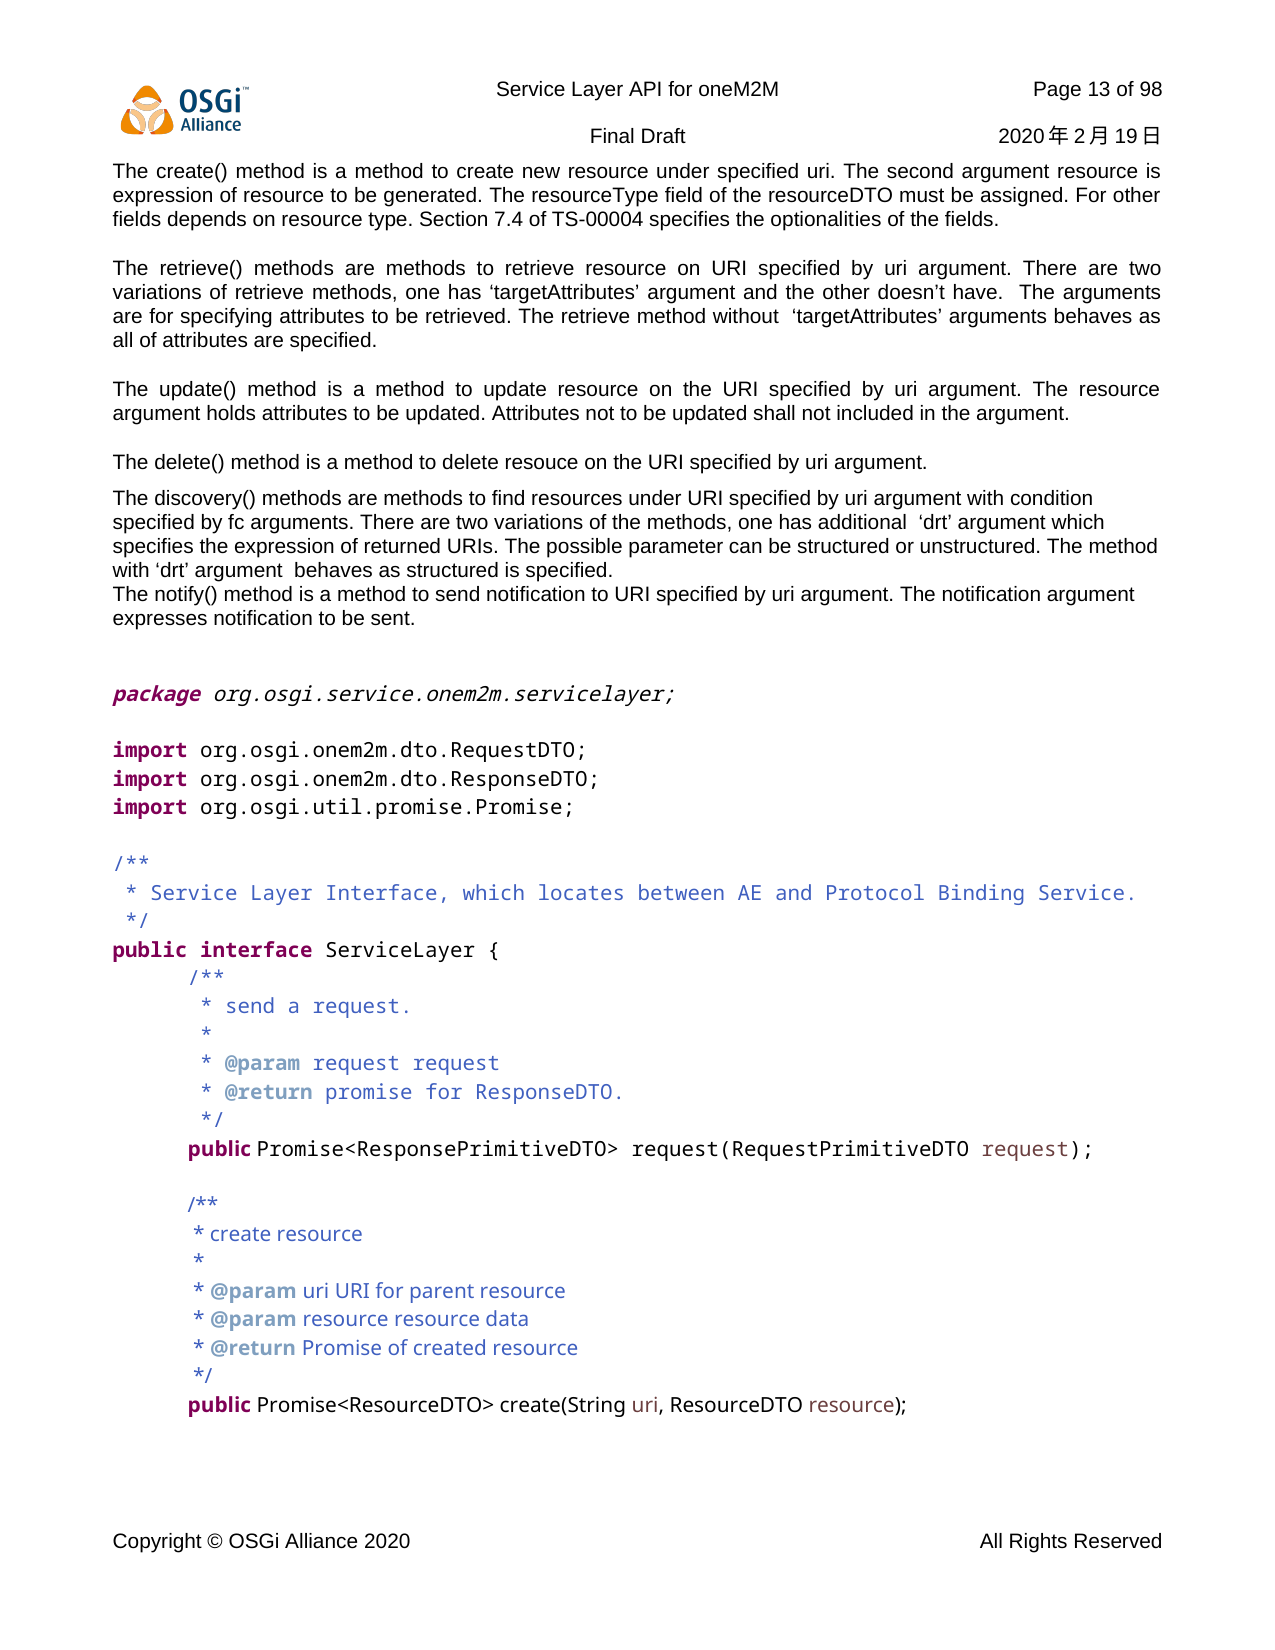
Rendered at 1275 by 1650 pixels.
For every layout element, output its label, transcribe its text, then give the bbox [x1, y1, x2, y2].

text The create() method is a method to create new resource under specified uri. The second argument resource is expression of resource to be generated. The resourceType field of the resourceDTO must be assigned. For other fields depends on resource type. Section 7.4 of TS-00004 specifies the optionalities of the fields. [112, 159, 1162, 231]
text import org.osgi.onem2m.dto.RequestDTO; [112, 736, 1162, 764]
text The notify() method is a method to send notification to URI specified by uri argument. The notification argument expresses notification to be sent. [112, 582, 1162, 630]
text The delete() method is a method to delete resouce on the URI specified by uri argument. [112, 449, 1162, 473]
text import org.osgi.util.promise.Promise; [112, 792, 1162, 821]
text import org.osgi.onem2m.dto.ResponseDTO; [112, 764, 1162, 792]
text /** [112, 963, 1162, 992]
text * send a request. [112, 992, 1162, 1020]
text package org.osgi.service.onem2m.servicelayer; [112, 679, 1162, 707]
text /** [112, 849, 1162, 878]
text public interface ServiceLayer { [112, 935, 1162, 963]
text The retrieve() methods are methods to retrieve resource on URI specified by uri argument. There are two variations of retrieve methods, one has ‘targetAttributes’ argument and the other doesn’t have. The arguments are for specifying attributes to be retrieved. The retrieve method without ‘targetAttributes’ arguments behaves as all of attributes are specified. [112, 256, 1162, 352]
text * @param request request [112, 1048, 1162, 1077]
text */ [112, 906, 1162, 935]
text public Promise<ResponsePrimitiveDTO> request(RequestPrimitiveDTO request); [112, 1134, 1162, 1162]
text * @return Promise of created resource [112, 1333, 1162, 1361]
text * [112, 1247, 1162, 1276]
text The discovery() methods are methods to find resources under URI specified by uri argument with condition specified by fc arguments. There are two variations of the methods, one has additional ‘drt’ argument which specifies the expression of returned URIs. The possible parameter can be structured or unstructured. The method with ‘drt’ argument behaves as structured is specified. [112, 486, 1162, 582]
text * [112, 1020, 1162, 1048]
text * @return promise for ResponseDTO. [112, 1077, 1162, 1105]
text * @param resource resource data [112, 1304, 1162, 1333]
text */ [112, 1105, 1162, 1134]
text * Service Layer Interface, which locates between AE and Protocol Binding Service. [112, 878, 1162, 906]
text /** [112, 1191, 1162, 1219]
text */ [112, 1361, 1162, 1390]
text * @param uri URI for parent resource [112, 1276, 1162, 1304]
picture [113, 78, 257, 142]
text public Promise<ResourceDTO> create(String uri, ResourceDTO resource); [112, 1390, 1162, 1418]
text The update() method is a method to update resource on the URI specified by uri argument. The resource argument holds attributes to be updated. Attributes not to be updated shall not included in the argument. [112, 377, 1162, 424]
text * create resource [112, 1219, 1162, 1247]
